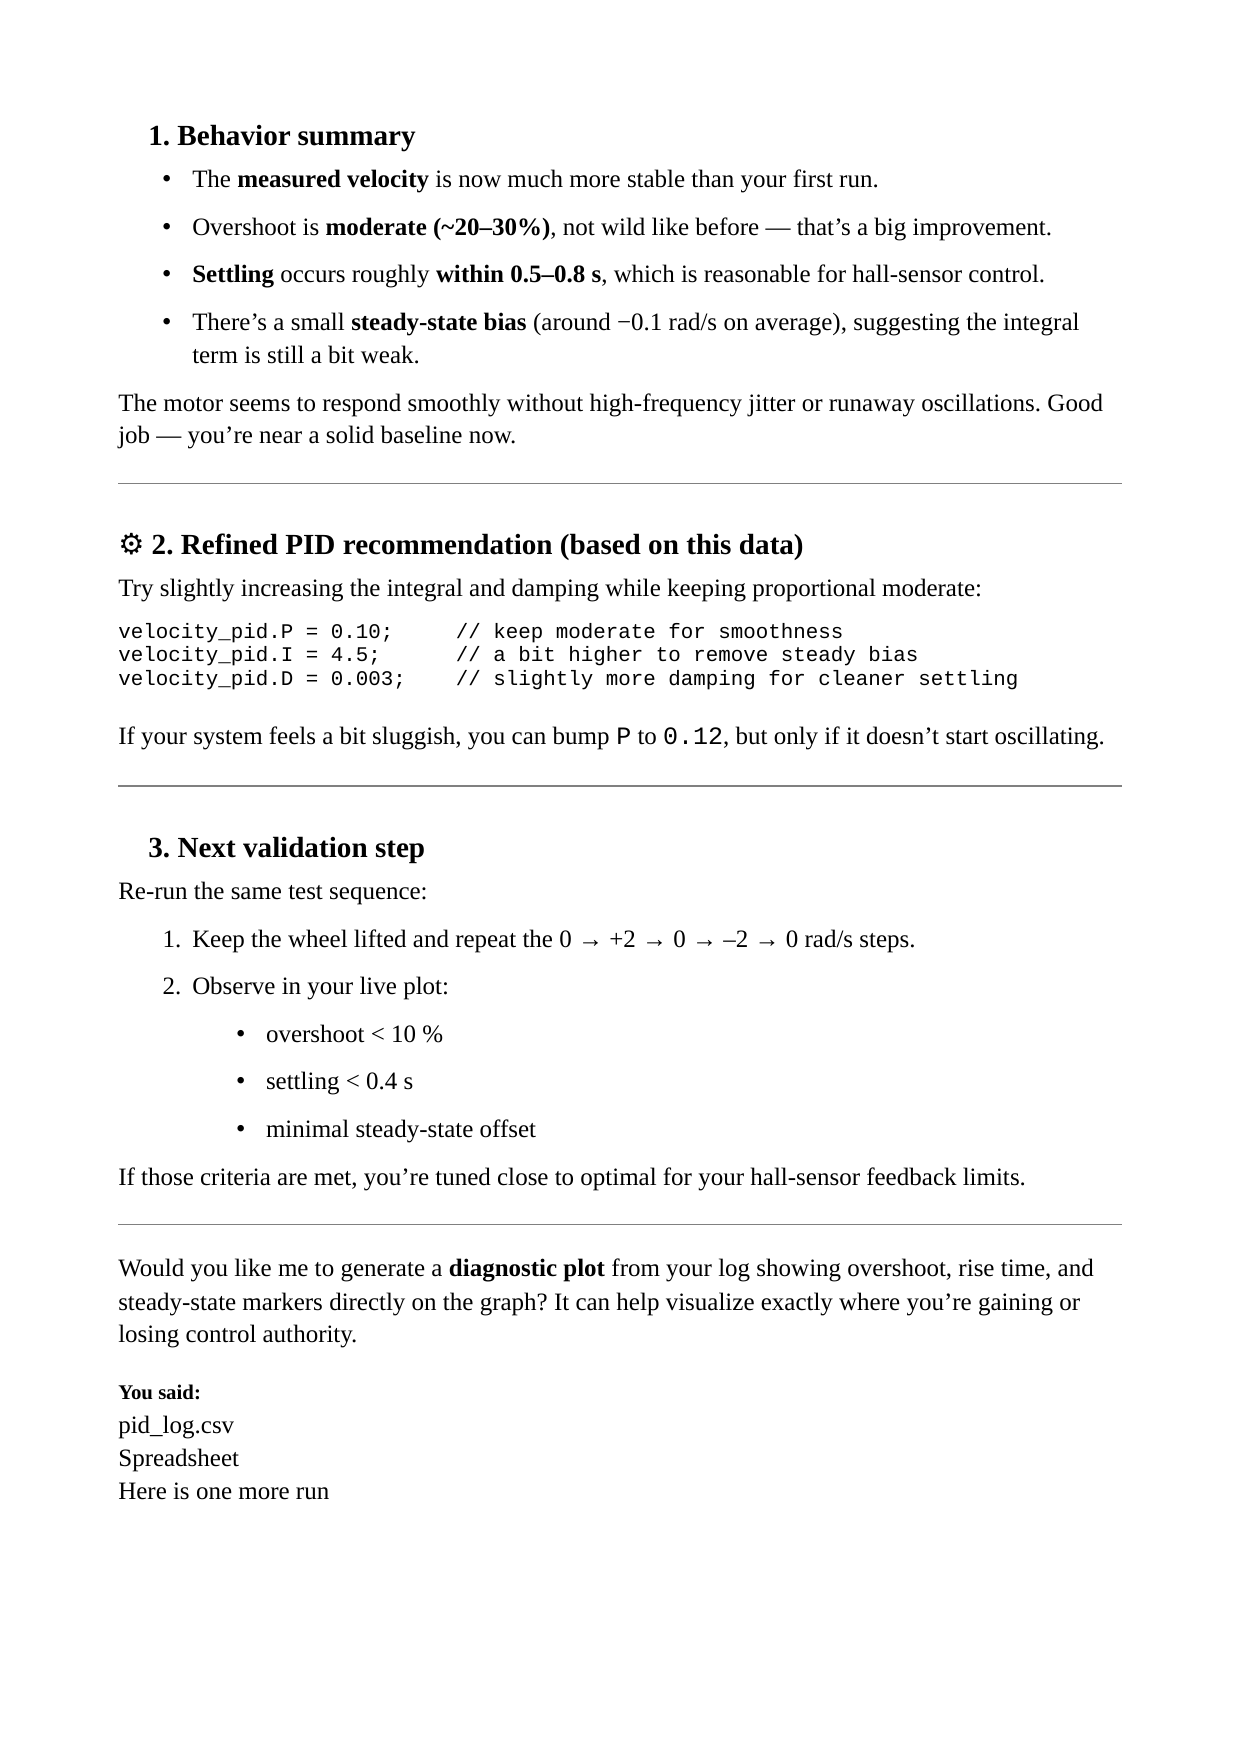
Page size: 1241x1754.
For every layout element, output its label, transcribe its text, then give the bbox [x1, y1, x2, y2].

text Would you like me to generate a diagnostic plot from your log showing overshoot, rise time, and steady-state markers directly on the graph? It can help visualize exactly where you’re gaining or losing control authority. [118, 1253, 1122, 1348]
list settling < 0.4 s [236, 1066, 1122, 1095]
subtitle ⚙️ 2. Refined PID recommendation (based on this data) [118, 527, 1122, 561]
list overshoot < 10 % [236, 1019, 1122, 1048]
text Re-run the same test sequence: [118, 876, 1122, 905]
text velocity_pid.I = 4.5; // a bit higher to remove steady bias [118, 644, 1122, 668]
text Here is one more run [118, 1476, 1122, 1505]
text If those criteria are met, you’re tuned close to optimal for your hall-sensor feedback limits. [118, 1162, 1122, 1190]
subtitle 🧭 3. Next validation step [118, 830, 1122, 863]
list Settling occurs roughly within 0.5–0.8 s, which is reasonable for hall-sensor control. [162, 259, 1122, 288]
list Overshoot is moderate (~20–30%), not wild like before — that’s a big improvement. [162, 212, 1122, 241]
list Keep the wheel lifted and repeat the 0 → +2 → 0 → –2 → 0 rad/s steps. [162, 924, 1122, 952]
text velocity_pid.D = 0.003; // slightly more damping for cleaner settling [118, 668, 1122, 692]
subtitle 🧠 1. Behavior summary [118, 118, 1122, 152]
list minimal steady-state offset [236, 1114, 1122, 1143]
text The motor seems to respond smoothly without high-frequency jitter or runaway oscillations. Good job — you’re near a solid baseline now. [118, 388, 1122, 449]
list The measured velocity is now much more stable than your first run. [162, 164, 1122, 193]
text velocity_pid.P = 0.10; // keep moderate for smoothness [118, 621, 1122, 644]
text If your system feels a bit sluggish, you can bump P to 0.12, but only if it doesn’t start oscillating. [118, 721, 1122, 752]
list There’s a small steady-state bias (around −0.1 rad/s on average), suggesting the integral term is still a bit weak. [162, 307, 1122, 369]
text Try slightly increasing the integral and damping while keeping proportional moderate: [118, 573, 1122, 602]
subtitle You said: [118, 1380, 1122, 1404]
text Spreadsheet [118, 1443, 1122, 1472]
text pid_log.csv [118, 1410, 1122, 1439]
list Observe in your live plot: [162, 971, 1122, 1000]
